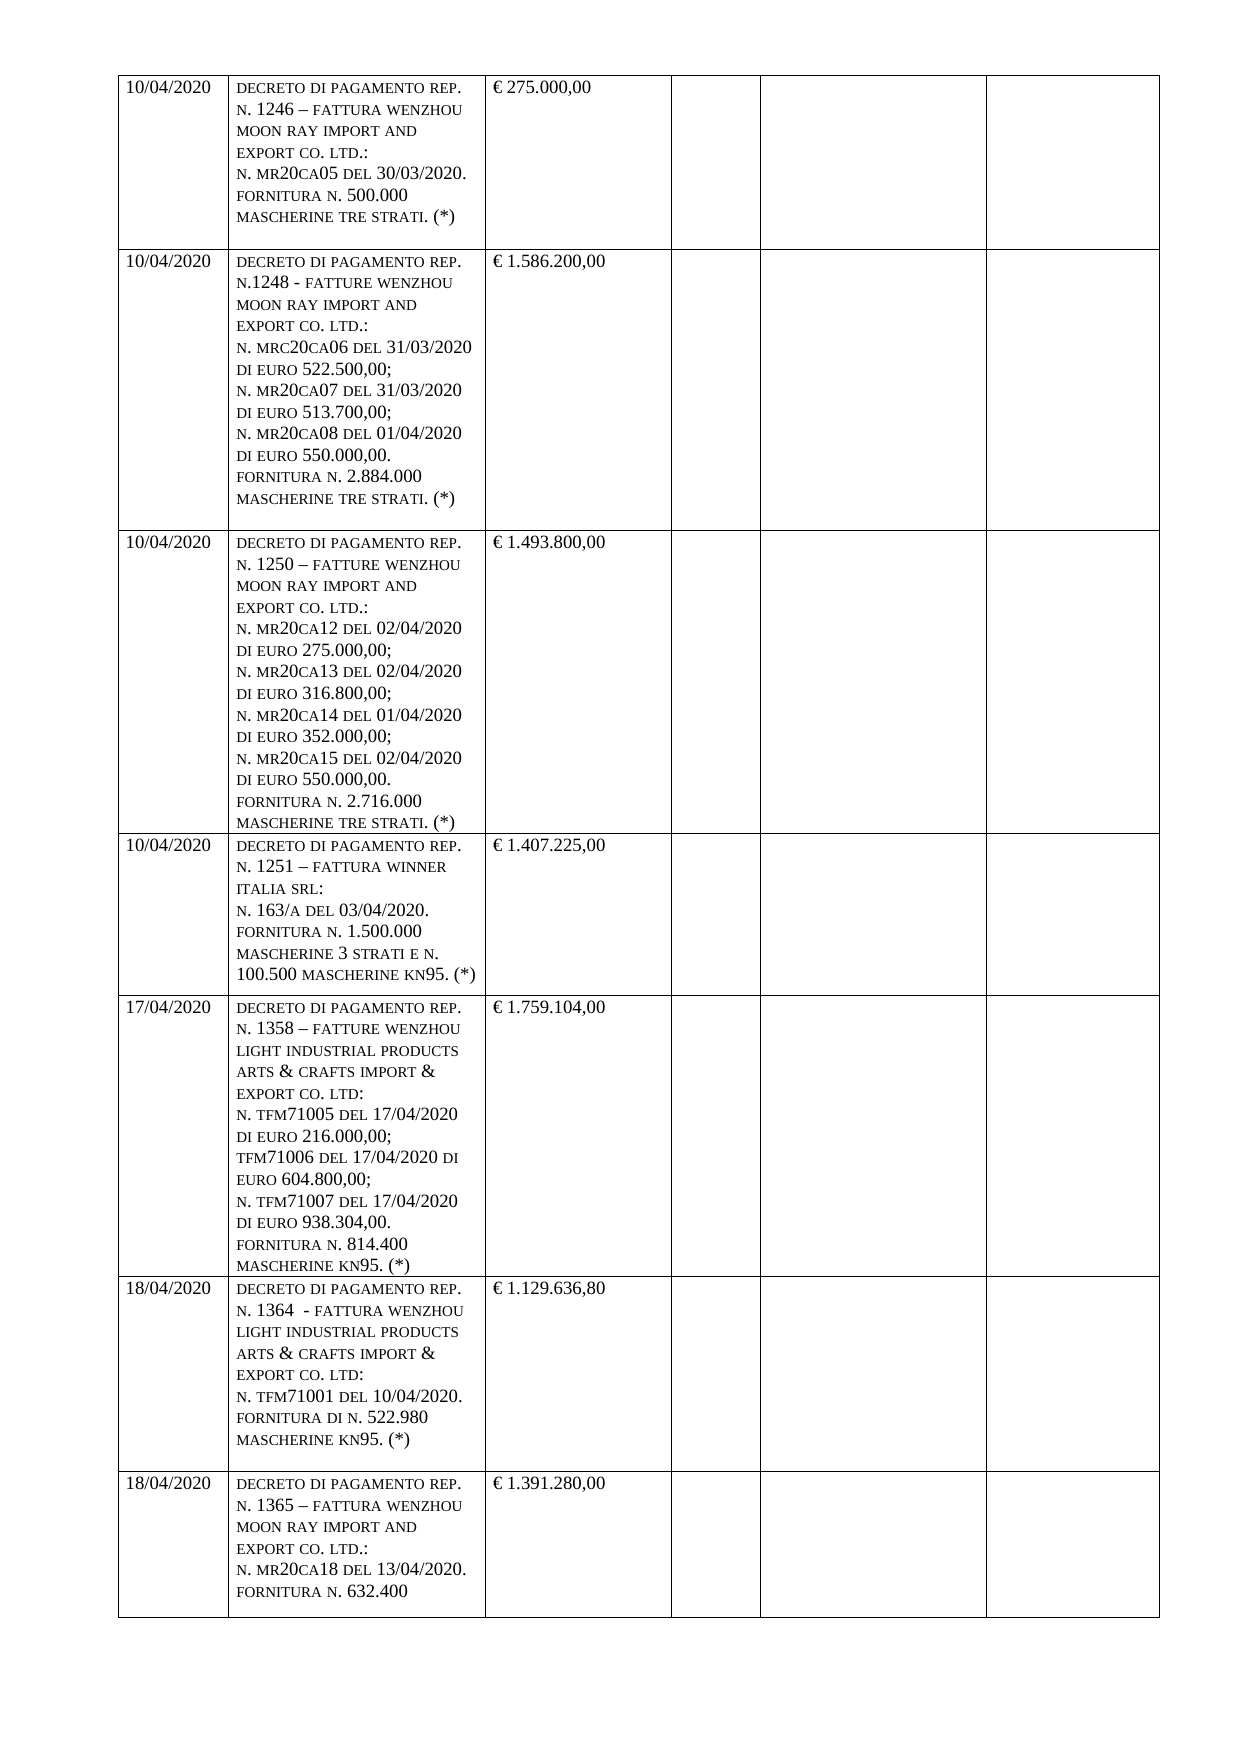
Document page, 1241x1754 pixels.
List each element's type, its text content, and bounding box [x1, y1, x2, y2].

table_cell decreto di pagamento rep. n. 1246 – fattura wenzhou moon ray import and export co. ltd.: n. mr20ca05 del 30/03/2020. fornitura n. 500.000 mascherine tre strati. (*) [229, 76, 485, 248]
table_cell [761, 76, 986, 248]
table_cell € 1.129.636,80 [486, 1277, 671, 1471]
table_cell [761, 1277, 986, 1471]
table_cell [987, 531, 1159, 833]
table_cell € 275.000,00 [486, 76, 671, 248]
table_cell € 1.759.104,00 [486, 996, 671, 1276]
table_cell [987, 1277, 1159, 1471]
table_cell 10/04/2020 [119, 834, 228, 994]
table_cell € 1.586.200,00 [486, 250, 671, 530]
table_cell [761, 531, 986, 833]
table_cell [761, 1472, 986, 1617]
table_cell 10/04/2020 [119, 250, 228, 530]
table_cell [672, 834, 760, 994]
table_cell 18/04/2020 [119, 1472, 228, 1617]
table_cell 10/04/2020 [119, 531, 228, 833]
table_cell € 1.407.225,00 [486, 834, 671, 994]
table_cell [761, 996, 986, 1276]
table_cell [987, 250, 1159, 530]
table_cell [987, 76, 1159, 248]
table_cell decreto di pagamento rep. n. 1358 – fatture wenzhou light industrial products arts & crafts import & export co. ltd: n. tfm71005 del 17/04/2020 di euro 216.000,00; tfm71006 del 17/04/2020 di euro 604.800,00; n. tfm71007 del 17/04/2020 di euro 938.304,00. fornitura n. 814.400 mascherine kn95. (*) [229, 996, 485, 1276]
table_cell 18/04/2020 [119, 1277, 228, 1471]
table_cell decreto di pagamento rep. n. 1365 – fattura wenzhou moon ray import and export co. ltd.: n. mr20ca18 del 13/04/2020. fornitura n. 632.400 [229, 1472, 485, 1617]
table_cell decreto di pagamento rep. n. 1250 – fatture wenzhou moon ray import and export co. ltd.: n. mr20ca12 del 02/04/2020 di euro 275.000,00; n. mr20ca13 del 02/04/2020 di euro 316.800,00; n. mr20ca14 del 01/04/2020 di euro 352.000,00; n. mr20ca15 del 02/04/2020 di euro 550.000,00. fornitura n. 2.716.000 mascherine tre strati. (*) [229, 531, 485, 833]
table_cell [761, 250, 986, 530]
table_cell [761, 834, 986, 994]
table_cell [987, 834, 1159, 994]
table_cell [987, 996, 1159, 1276]
table_cell € 1.493.800,00 [486, 531, 671, 833]
table_cell decreto di pagamento rep. n. 1364 - fattura wenzhou light industrial products arts & crafts import & export co. ltd: n. tfm71001 del 10/04/2020. fornitura di n. 522.980 mascherine kn95. (*) [229, 1277, 485, 1471]
table_cell [672, 76, 760, 248]
table_cell decreto di pagamento rep. n.1248 - fatture wenzhou moon ray import and export co. ltd.: n. mrc20ca06 del 31/03/2020 di euro 522.500,00; n. mr20ca07 del 31/03/2020 di euro 513.700,00; n. mr20ca08 del 01/04/2020 di euro 550.000,00. fornitura n. 2.884.000 mascherine tre strati. (*) [229, 250, 485, 530]
table_cell [672, 1277, 760, 1471]
table_cell [987, 1472, 1159, 1617]
table_cell [672, 1472, 760, 1617]
table_cell decreto di pagamento rep. n. 1251 – fattura winner italia srl: n. 163/a del 03/04/2020. fornitura n. 1.500.000 mascherine 3 strati e n. 100.500 mascherine kn95. (*) [229, 834, 485, 994]
table_cell [672, 996, 760, 1276]
table_cell [672, 250, 760, 530]
table_cell 10/04/2020 [119, 76, 228, 248]
table_cell € 1.391.280,00 [486, 1472, 671, 1617]
table_cell [672, 531, 760, 833]
table_cell 17/04/2020 [119, 996, 228, 1276]
